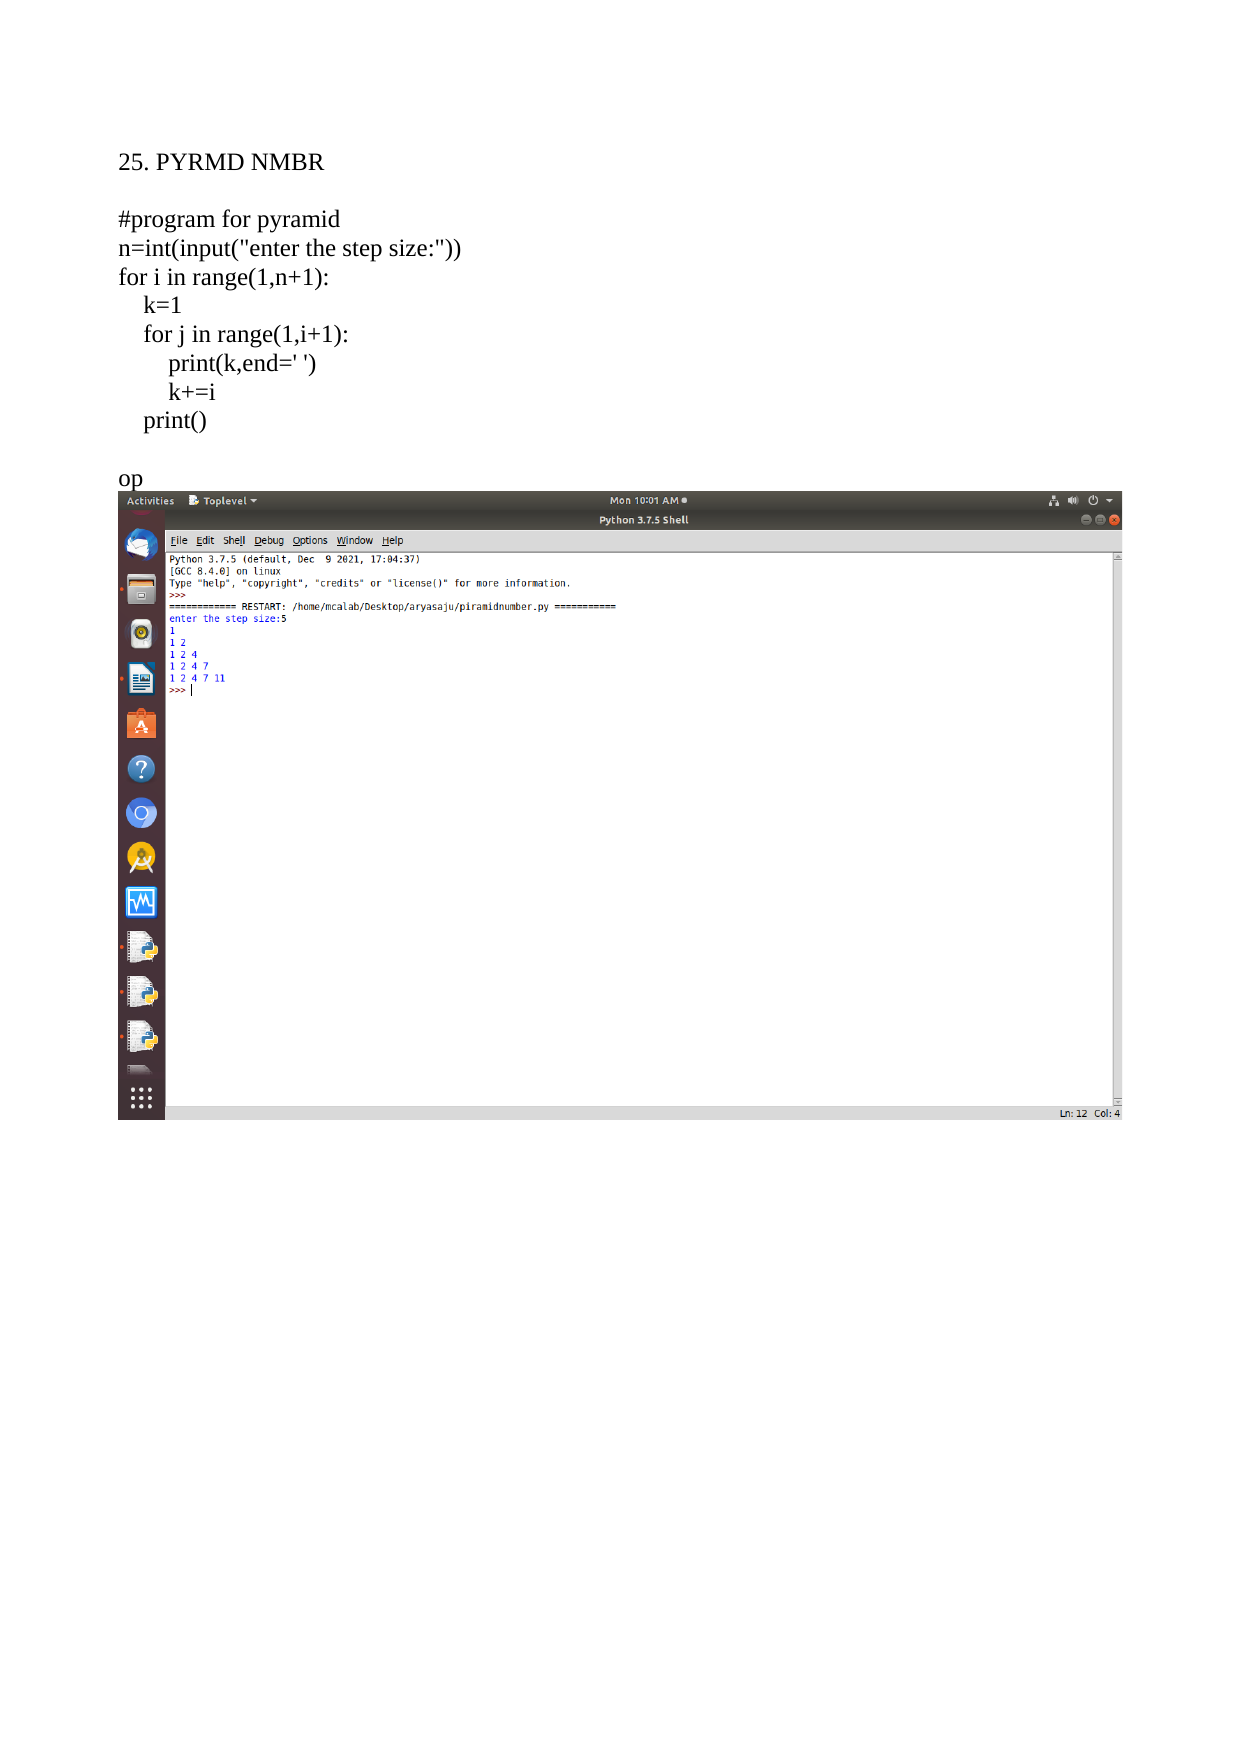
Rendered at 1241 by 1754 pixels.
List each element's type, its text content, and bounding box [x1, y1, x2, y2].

text for j in range(1,i+1): [118, 319, 1122, 348]
text n=int(input("enter the step size:")) [118, 233, 1122, 262]
text k+=i [118, 377, 1122, 406]
text for i in range(1,n+1): [118, 262, 1122, 291]
text k=1 [118, 291, 1122, 319]
text #program for pyramid [118, 204, 1122, 233]
text op [118, 463, 1122, 491]
text 25. PYRMD NMBR [118, 147, 1122, 176]
text print() [118, 406, 1122, 434]
text print(k,end=' ') [118, 348, 1122, 377]
picture [118, 491, 1123, 1120]
